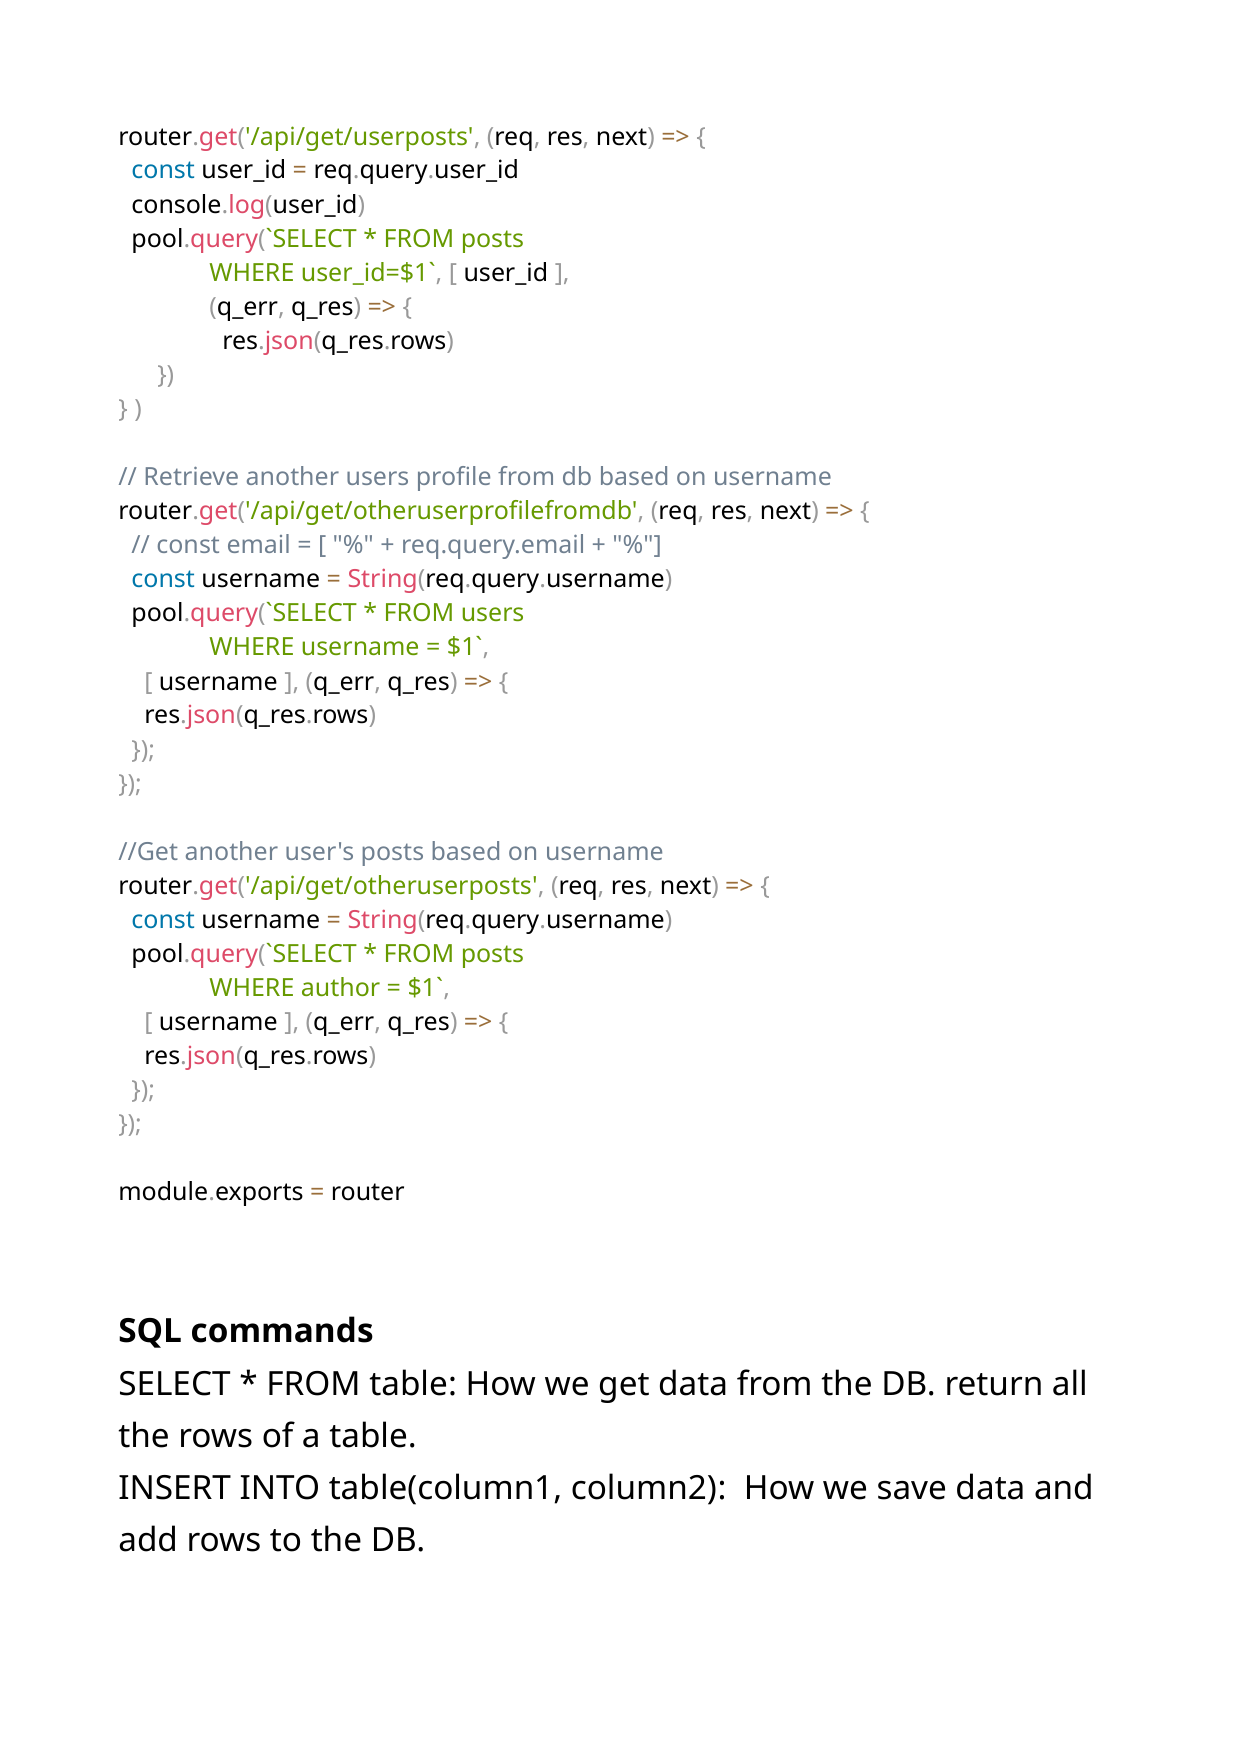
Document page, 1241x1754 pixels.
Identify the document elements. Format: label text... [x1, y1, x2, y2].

text const username = String(req.query.username) [118, 902, 1122, 936]
text console.log(user_id) [118, 186, 1122, 220]
text router.get('/api/get/otheruserposts', (req, res, next) => { [118, 867, 1122, 902]
text [ username ], (q_err, q_res) => { [118, 663, 1122, 697]
text //Get another user's posts based on username [118, 833, 1122, 867]
text WHERE username = $1`, [118, 629, 1122, 663]
text } ) [118, 391, 1122, 425]
text pool.query(`SELECT * FROM posts [118, 220, 1122, 254]
text WHERE user_id=$1`, [ user_id ], [118, 254, 1122, 288]
text pool.query(`SELECT * FROM posts [118, 936, 1122, 970]
text pool.query(`SELECT * FROM users [118, 595, 1122, 629]
text const user_id = req.query.user_id [118, 152, 1122, 186]
text }); [118, 1072, 1122, 1106]
text INSERT INTO table(column1, column2): How we save data and add rows to the DB. [118, 1464, 1122, 1561]
text router.get('/api/get/otheruserprofilefromdb', (req, res, next) => { [118, 493, 1122, 527]
text res.json(q_res.rows) [118, 697, 1122, 731]
text module.exports = router [118, 1174, 1122, 1208]
text const username = String(req.query.username) [118, 561, 1122, 595]
text res.json(q_res.rows) [118, 322, 1122, 357]
text (q_err, q_res) => { [118, 288, 1122, 322]
text }); [118, 1106, 1122, 1140]
text SQL commands [118, 1307, 1122, 1353]
text // const email = [ "%" + req.query.email + "%"] [118, 527, 1122, 561]
text res.json(q_res.rows) [118, 1038, 1122, 1072]
text [ username ], (q_err, q_res) => { [118, 1004, 1122, 1038]
text }); [118, 765, 1122, 799]
text }); [118, 731, 1122, 765]
text // Retrieve another users profile from db based on username [118, 459, 1122, 493]
text }) [118, 357, 1122, 391]
text router.get('/api/get/userposts', (req, res, next) => { [118, 118, 1122, 152]
text SELECT * FROM table: How we get data from the DB. return all the rows of a table. [118, 1359, 1122, 1457]
text WHERE author = $1`, [118, 970, 1122, 1004]
